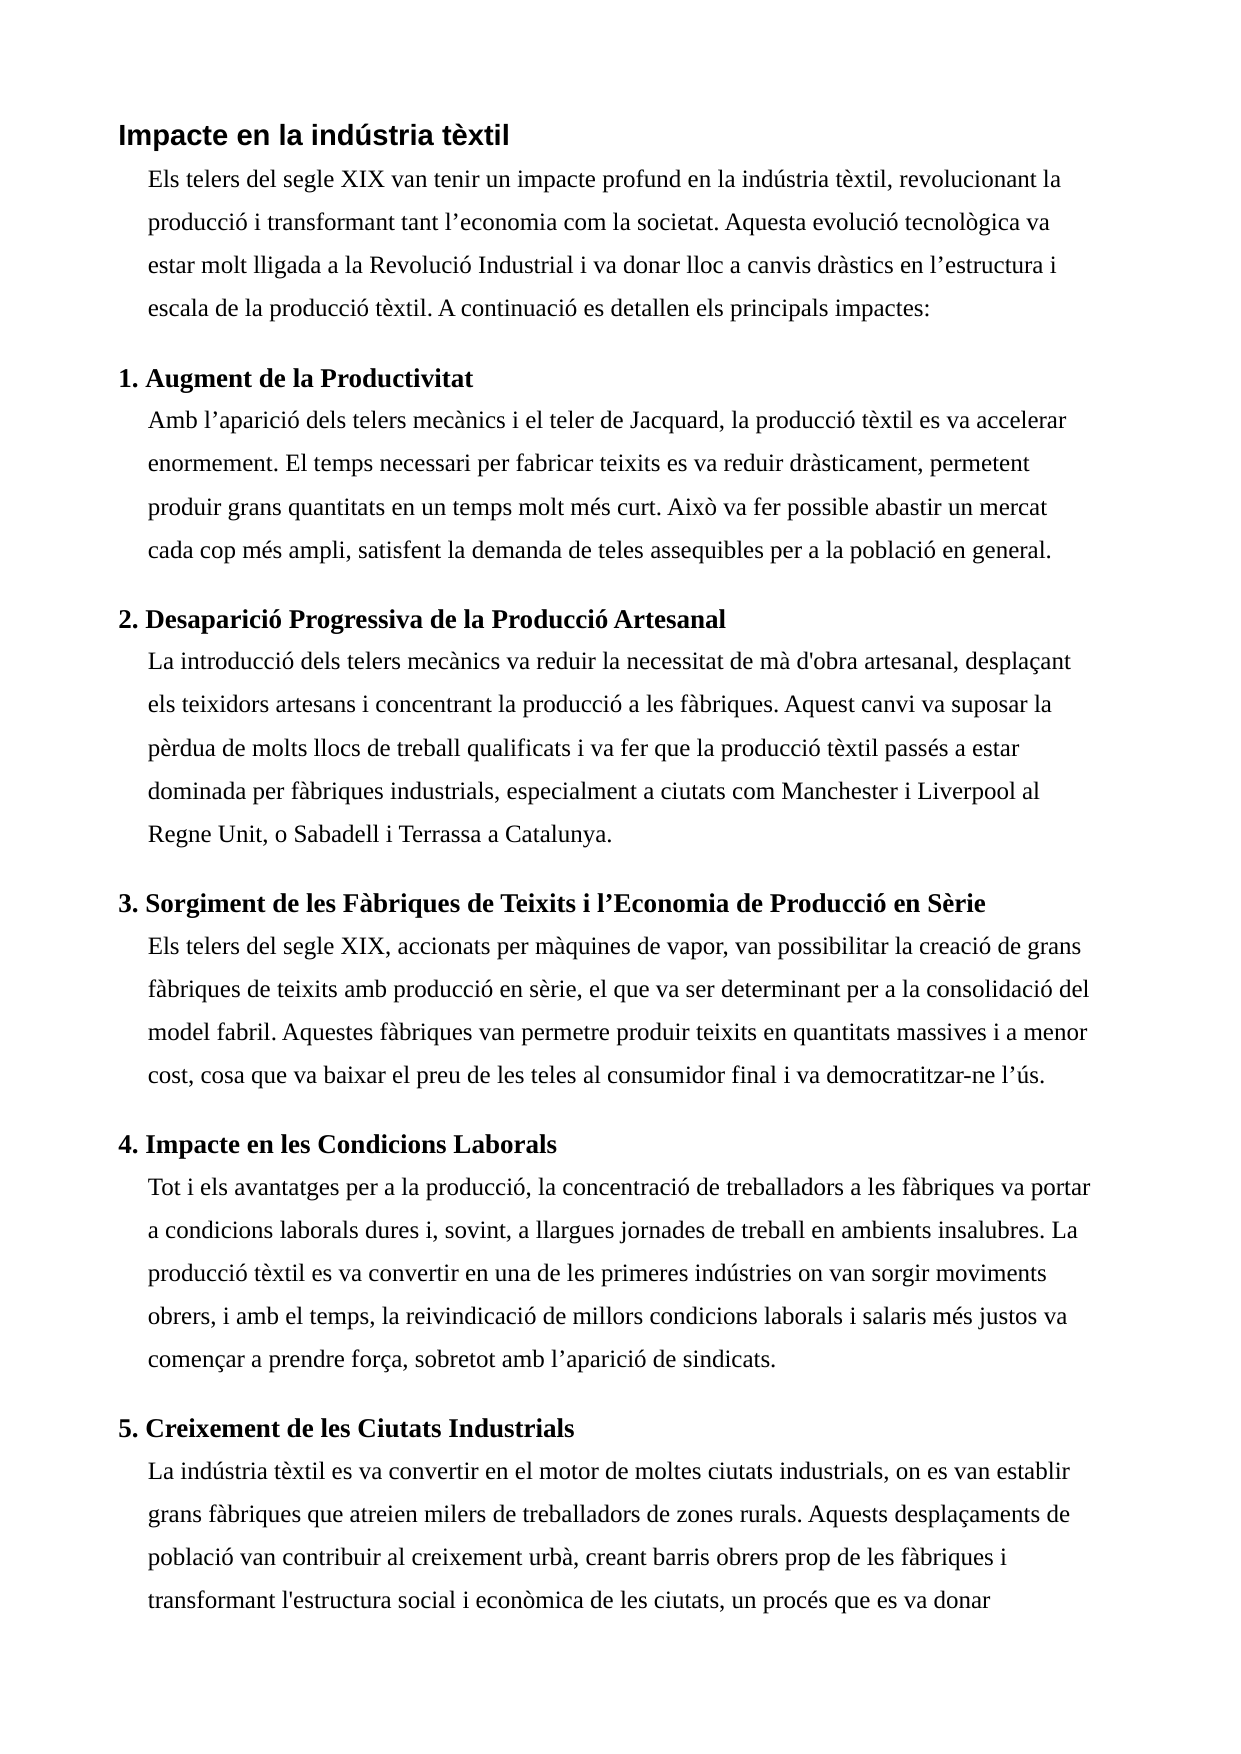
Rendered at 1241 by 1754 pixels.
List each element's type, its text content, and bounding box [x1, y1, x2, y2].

subtitle Impacte en la indústria tèxtil [118, 118, 1122, 152]
text Els telers del segle XIX van tenir un impacte profund en la indústria tèxtil, revolucionant la producció i transformant tant l’economia com la societat. Aquesta evolució tecnològica va estar molt lligada a la Revolució Industrial i va donar lloc a canvis dràstics en l’estructura i escala de la producció tèxtil. A continuació es detallen els principals impactes: [148, 164, 1092, 322]
subtitle 4. Impacte en les Condicions Laborals [118, 1128, 1122, 1159]
text La introducció dels telers mecànics va reduir la necessitat de mà d'obra artesanal, desplaçant els teixidors artesans i concentrant la producció a les fàbriques. Aquest canvi va suposar la pèrdua de molts llocs de treball qualificats i va fer que la producció tèxtil passés a estar dominada per fàbriques industrials, especialment a ciutats com Manchester i Liverpool al Regne Unit, o Sabadell i Terrassa a Catalunya. [148, 646, 1092, 848]
subtitle 1. Augment de la Productivitat [118, 362, 1122, 393]
text Els telers del segle XIX, accionats per màquines de vapor, van possibilitar la creació de grans fàbriques de teixits amb producció en sèrie, el que va ser determinant per a la consolidació del model fabril. Aquestes fàbriques van permetre produir teixits en quantitats massives i a menor cost, cosa que va baixar el preu de les teles al consumidor final i va democratitzar-ne l’ús. [148, 931, 1092, 1089]
text Tot i els avantatges per a la producció, la concentració de treballadors a les fàbriques va portar a condicions laborals dures i, sovint, a llargues jornades de treball en ambients insalubres. La producció tèxtil es va convertir en una de les primeres indústries on van sorgir moviments obrers, i amb el temps, la reivindicació de millors condicions laborals i salaris més justos va començar a prendre força, sobretot amb l’aparició de sindicats. [148, 1172, 1092, 1373]
subtitle 2. Desaparició Progressiva de la Producció Artesanal [118, 603, 1122, 634]
text Amb l’aparició dels telers mecànics i el teler de Jacquard, la producció tèxtil es va accelerar enormement. El temps necessari per fabricar teixits es va reduir dràsticament, permetent produir grans quantitats en un temps molt més curt. Això va fer possible abastir un mercat cada cop més ampli, satisfent la demanda de teles assequibles per a la població en general. [148, 405, 1092, 563]
subtitle 5. Creixement de les Ciutats Industrials [118, 1412, 1122, 1444]
subtitle 3. Sorgiment de les Fàbriques de Teixits i l’Economia de Producció en Sèrie [118, 887, 1122, 918]
text La indústria tèxtil es va convertir en el motor de moltes ciutats industrials, on es van establir grans fàbriques que atreien milers de treballadors de zones rurals. Aquests desplaçaments de població van contribuir al creixement urbà, creant barris obrers prop de les fàbriques i transformant l'estructura social i econòmica de les ciutats, un procés que es va donar [148, 1456, 1092, 1614]
